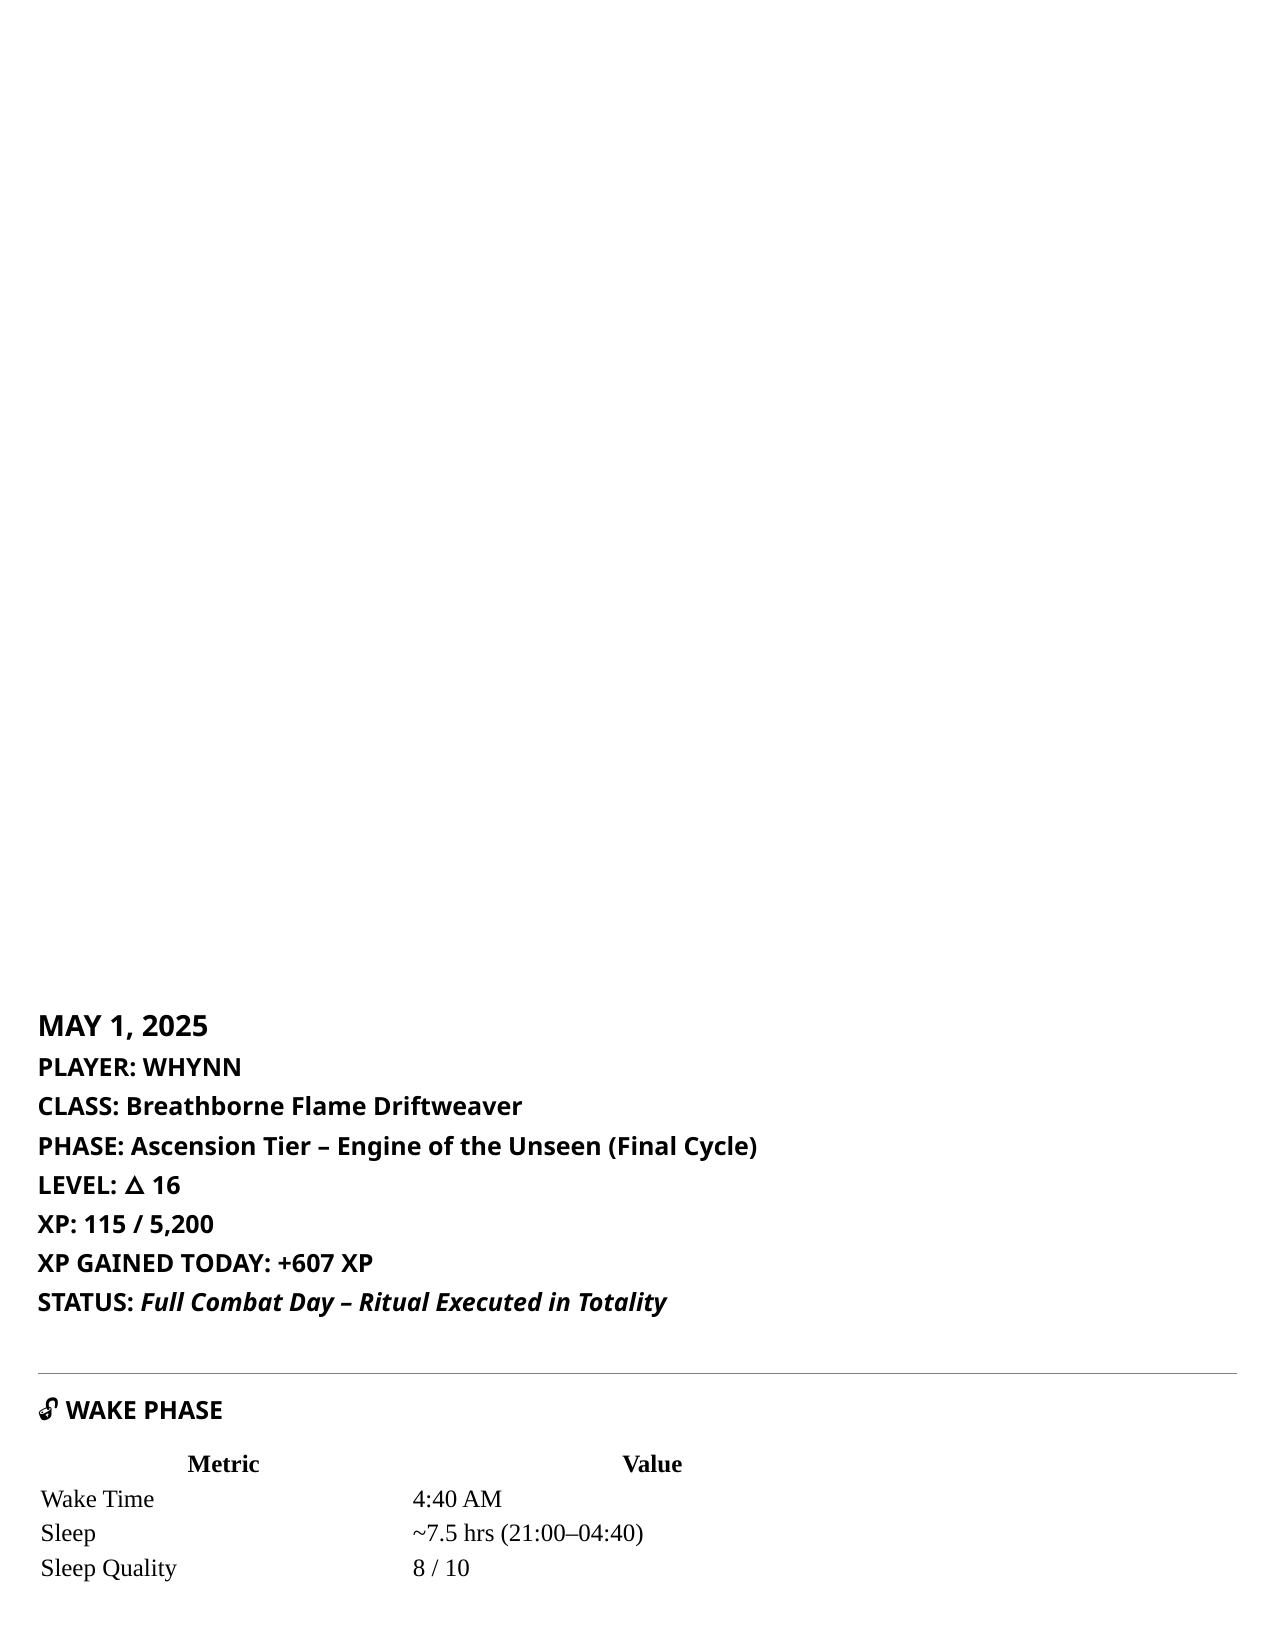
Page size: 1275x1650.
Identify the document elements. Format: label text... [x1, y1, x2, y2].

subtitle 🔓 WAKE PHASE [37, 1393, 1237, 1427]
table_cell Sleep [38, 1516, 410, 1550]
text MAY 1, 2025 PLAYER: WHYNN CLASS: Breathborne Flame Driftweaver PHASE: Ascension Tier – Engine of the Unseen (Final Cycle) LEVEL: 🜂 16 XP: 115 / 5,200 XP GAINED TODAY: +607 XP STATUS: Full Combat Day – Ritual Executed in Totality [37, 1005, 1237, 1319]
table_cell 8 / 10 [410, 1550, 894, 1585]
table_header Value [410, 1446, 894, 1481]
table_cell Wake Time [38, 1481, 410, 1516]
table_cell ~7.5 hrs (21:00–04:40) [410, 1516, 894, 1550]
table_header Metric [38, 1446, 410, 1481]
table_cell 4:40 AM [410, 1481, 894, 1516]
table_cell Sleep Quality [38, 1550, 410, 1585]
